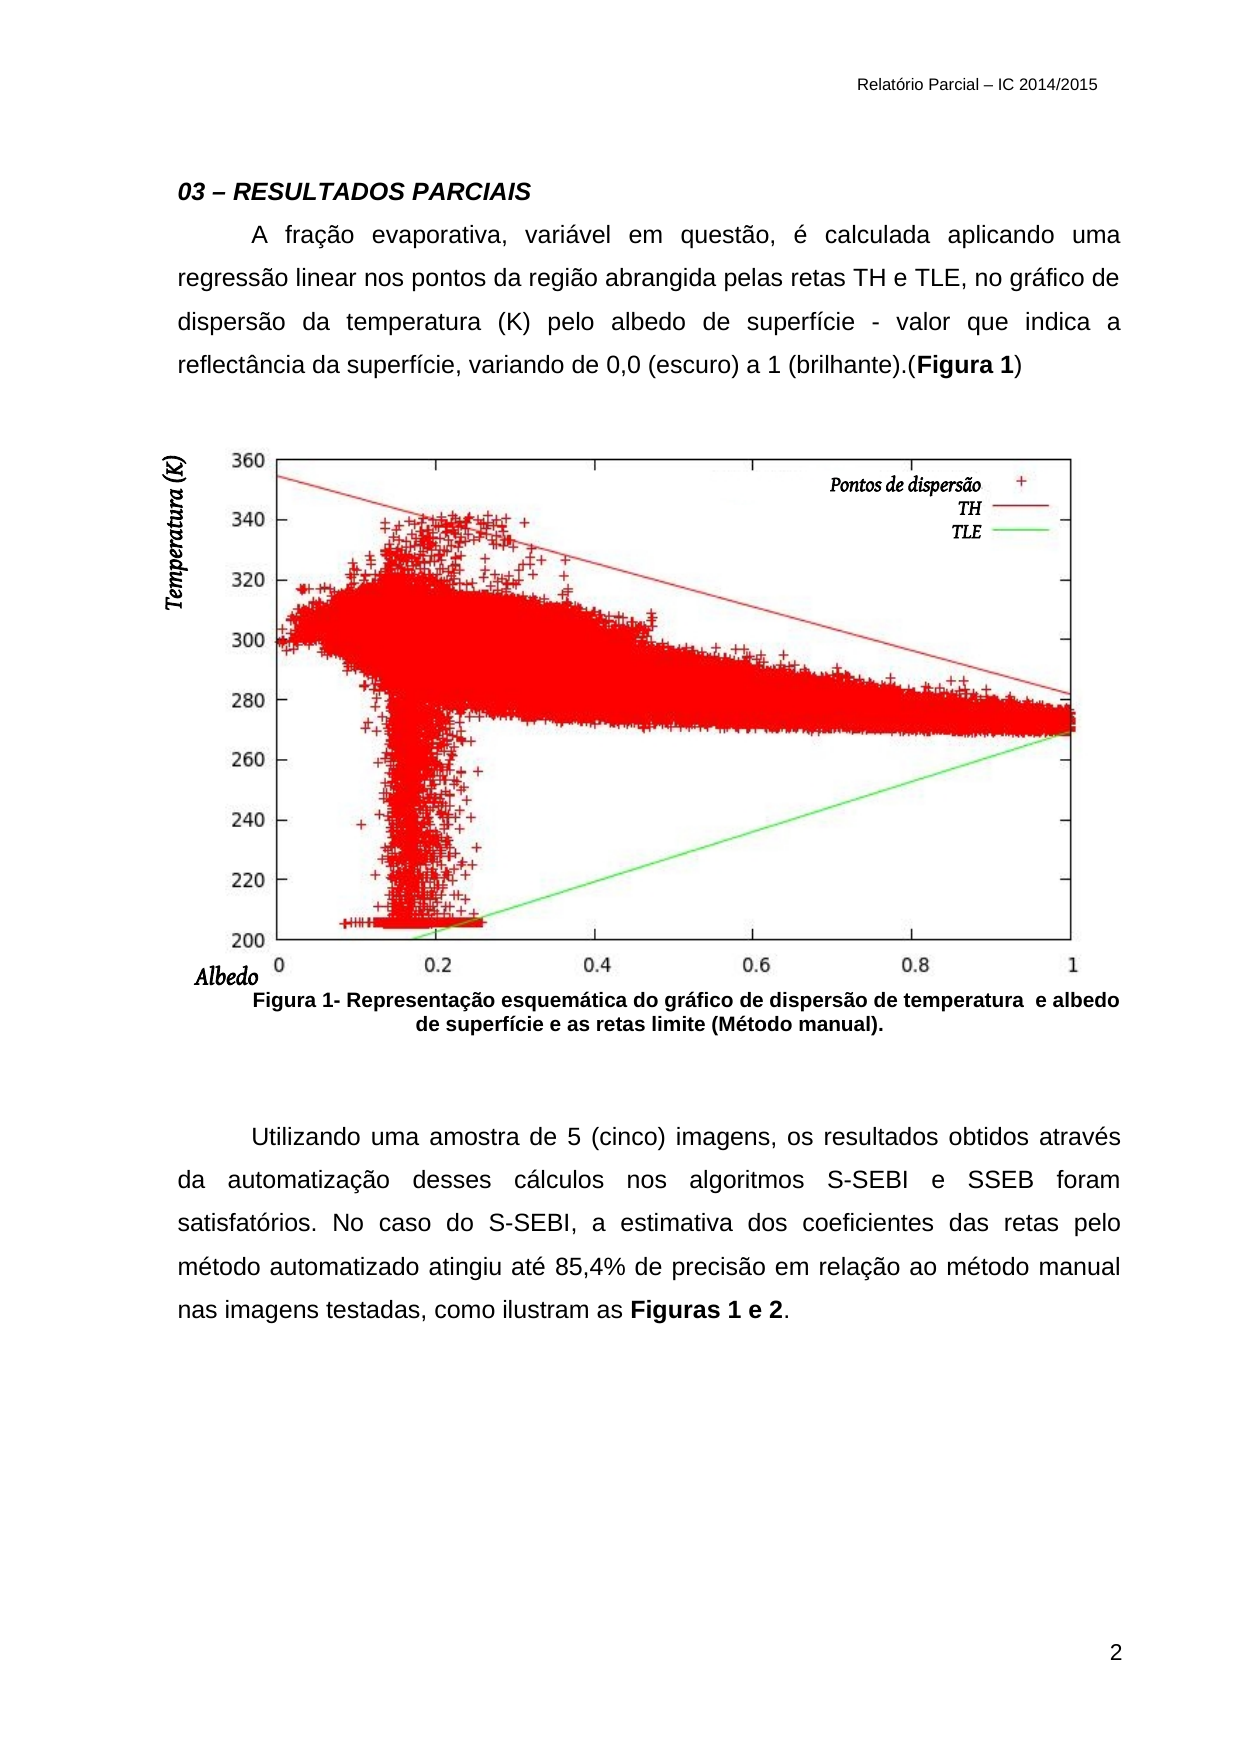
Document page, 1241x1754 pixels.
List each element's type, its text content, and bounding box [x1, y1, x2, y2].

picture [203, 436, 1104, 988]
text Utilizando uma amostra de 5 (cinco) imagens, os resultados obtidos através da automatização desses cálculos nos algoritmos S-SEBI e SSEB foram satisfatórios. No caso do S-SEBI, a estimativa dos coeficientes das retas pelo método automatizado atingiu até 85,4% de precisão em relação ao método manual nas imagens testadas, como ilustram as Figuras 1 e 2. [177, 1122, 1122, 1323]
text 03 – RESULTADOS PARCIAIS [177, 177, 1122, 206]
text Figura 1- Representação esquemática do gráfico de dispersão de temperatura e albedo de superfície e as retas limite (Método manual). [177, 436, 1122, 1036]
text A fração evaporativa, variável em questão, é calculada aplicando uma regressão linear nos pontos da região abrangida pelas retas TH e TLE, no gráfico de dispersão da temperatura (K) pelo albedo de superfície - valor que indica a reflectância da superfície, variando de 0,0 (escuro) a 1 (brilhante).(Figura 1) [177, 220, 1122, 378]
picture [213, 968, 217, 982]
